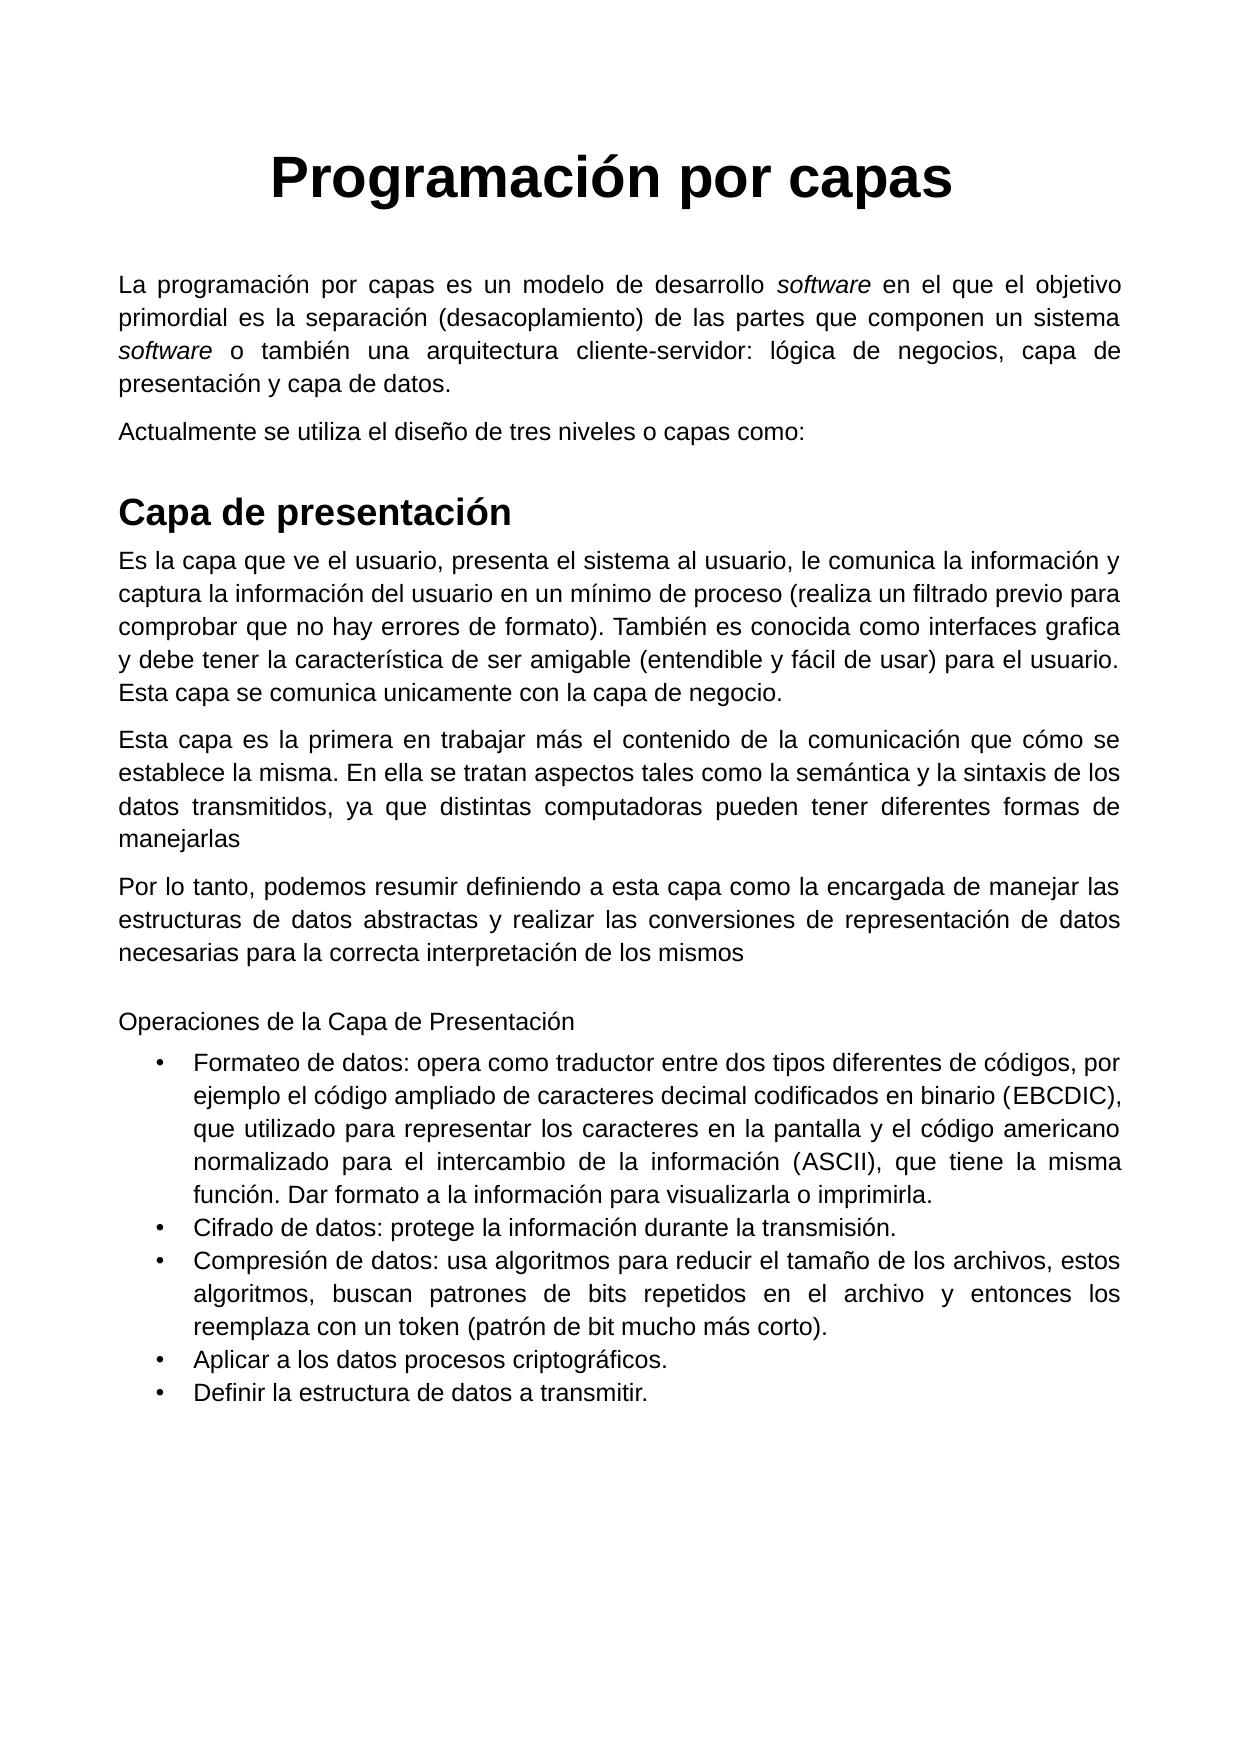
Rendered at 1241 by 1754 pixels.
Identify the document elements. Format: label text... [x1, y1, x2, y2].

text Es la capa que ve el usuario, presenta el sistema al usuario, le comunica la información y captura la información del usuario en un mínimo de proceso (realiza un filtrado previo para comprobar que no hay errores de formato). También es conocida como interfaces grafica y debe tener la característica de ser amigable (entendible y fácil de usar) para el usuario. Esta capa se comunica unicamente con la capa de negocio. [118, 546, 1122, 707]
list Aplicar a los datos procesos criptográficos. [156, 1345, 1122, 1374]
list Formateo de datos: opera como traductor entre dos tipos diferentes de códigos, por ejemplo el código ampliado de caracteres decimal codificados en binario (EBCDIC), que utilizado para representar los caracteres en la pantalla y el código americano normalizado para el intercambio de la información (ASCII), que tiene la misma función. Dar formato a la información para visualizarla o imprimirla. [156, 1048, 1122, 1209]
list Definir la estructura de datos a transmitir. [156, 1378, 1122, 1407]
text Por lo tanto, podemos resumir definiendo a esta capa como la encargada de manejar las estructuras de datos abstractas y realizar las conversiones de representación de datos necesarias para la correcta interpretación de los mismos [118, 872, 1122, 967]
list Compresión de datos: usa algoritmos para reducir el tamaño de los archivos, estos algoritmos, buscan patrones de bits repetidos en el archivo y entonces los reemplaza con un token (patrón de bit mucho más corto). [156, 1246, 1122, 1341]
title Programación por capas [118, 143, 1122, 210]
text La programación por capas es un modelo de desarrollo software en el que el objetivo primordial es la separación (desacoplamiento) de las partes que componen un sistema software o también una arquitectura cliente-servidor: lógica de negocios, capa de presentación y capa de datos. [118, 270, 1122, 398]
subtitle Operaciones de la Capa de Presentación [118, 1007, 1122, 1035]
text Actualmente se utiliza el diseño de tres niveles o capas como: [118, 417, 1122, 446]
text Esta capa es la primera en trabajar más el contenido de la comunicación que cómo se establece la misma. En ella se tratan aspectos tales como la semántica y la sintaxis de los datos transmitidos, ya que distintas computadoras pueden tener diferentes formas de manejarlas [118, 725, 1122, 853]
list Cifrado de datos: protege la información durante la transmisión. [156, 1213, 1122, 1242]
subtitle Capa de presentación [118, 489, 1122, 533]
